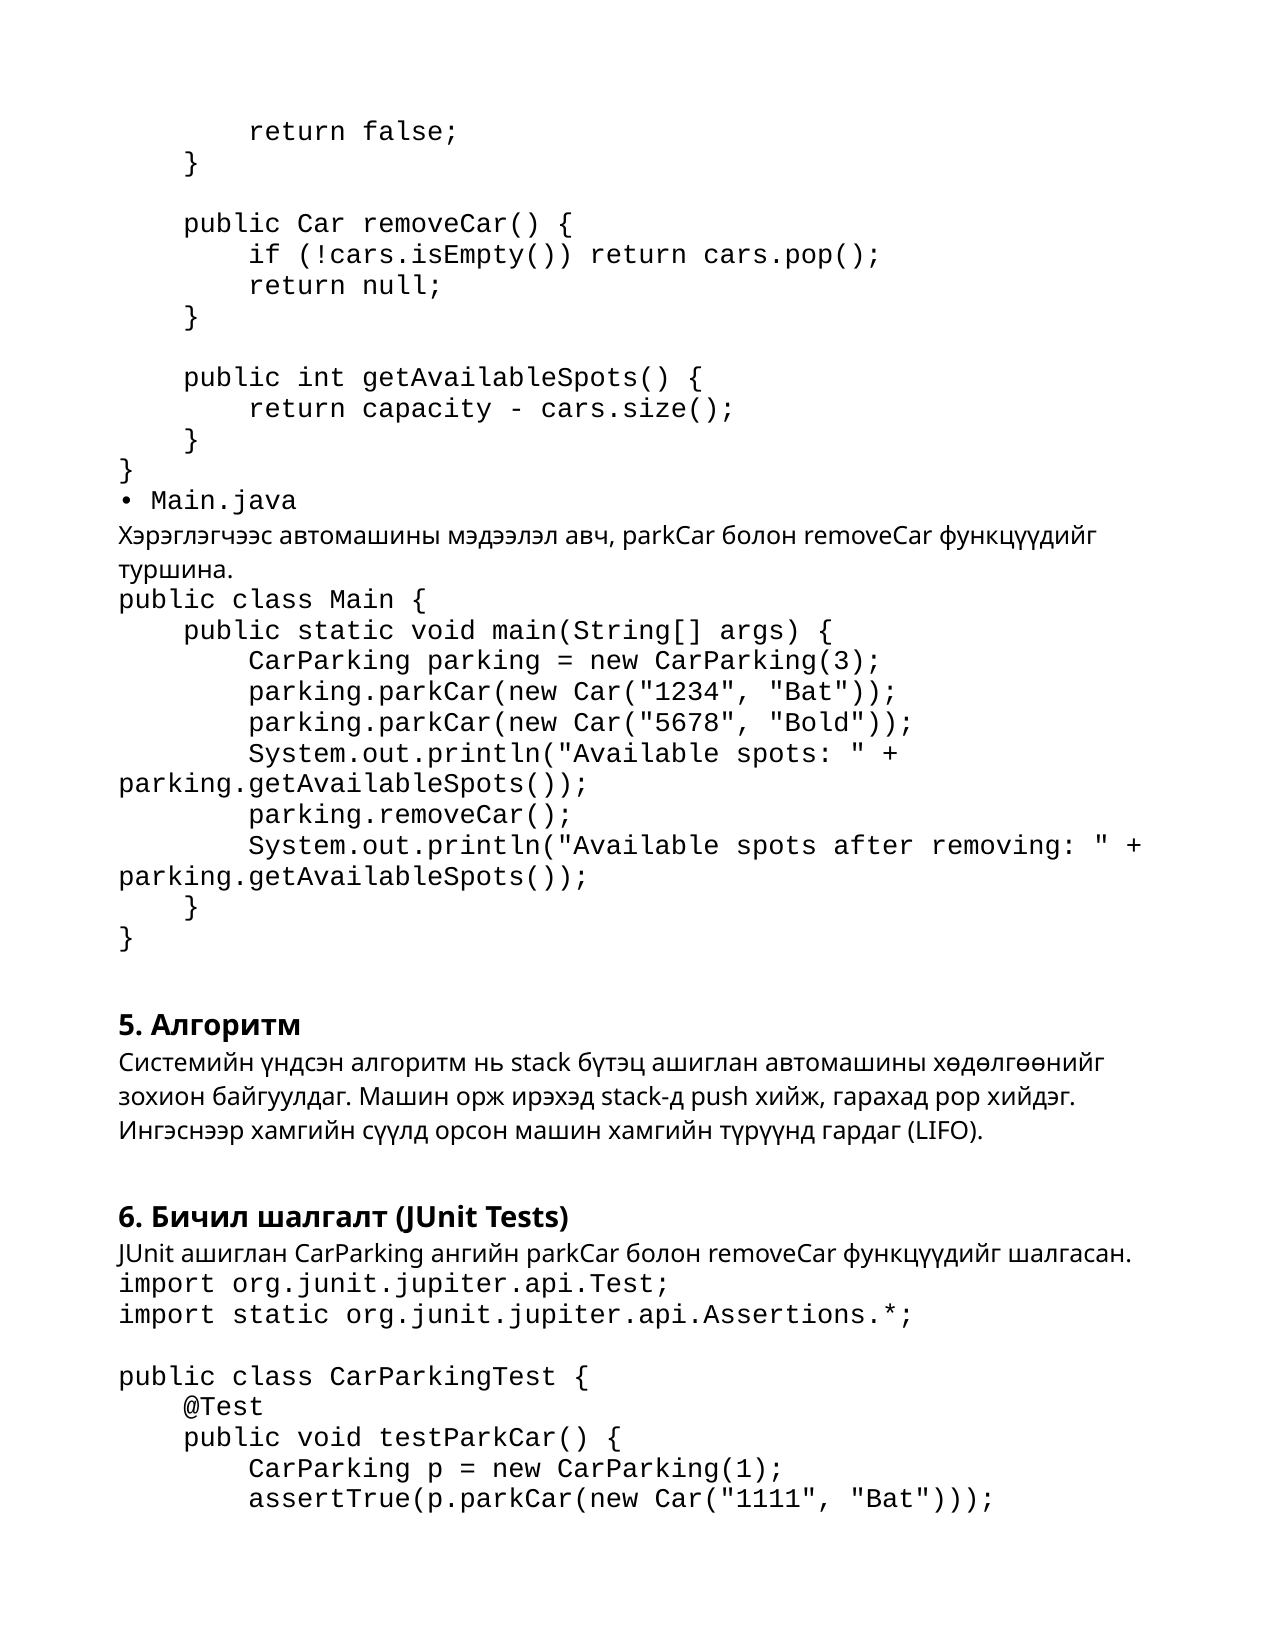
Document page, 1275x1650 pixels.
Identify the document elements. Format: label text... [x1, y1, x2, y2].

subtitle 6. Бичил шалгалт (JUnit Tests) [118, 1196, 1157, 1236]
text JUnit ашиглан CarParking ангийн parkCar болон removeCar функцүүдийг шалгасан. [118, 1236, 1157, 1270]
text public class Main { public static void main(String[] args) { CarParking parking = new CarParking(3); parking.parkCar(new Car("1234", "Bat")); parking.parkCar(new Car("5678", "Bold")); System.out.println("Available spots: " + parking.getAvailableSpots()); parking.removeCar(); System.out.println("Available spots after removing: " + parking.getAvailableSpots()); } } [118, 586, 1157, 954]
text Хэрэглэгчээс автомашины мэдээлэл авч, parkCar болон removeCar функцүүдийг туршина. [118, 518, 1157, 586]
text import org.junit.jupiter.api.Test; import static org.junit.jupiter.api.Assertions.*; public class CarParkingTest { @Test public void testParkCar() { CarParking p = new CarParking(1); assertTrue(p.parkCar(new Car("1111", "Bat"))); [118, 1270, 1157, 1516]
text return false; } public Car removeCar() { if (!cars.isEmpty()) return cars.pop(); return null; } public int getAvailableSpots() { return capacity - cars.size(); } } [118, 118, 1157, 487]
text Системийн үндсэн алгоритм нь stack бүтэц ашиглан автомашины хөдөлгөөнийг зохион байгуулдаг. Машин орж ирэхэд stack-д push хийж, гарахад pop хийдэг. Ингэснээр хамгийн сүүлд орсон машин хамгийн түрүүнд гардаг (LIFO). [118, 1044, 1157, 1146]
subtitle 5. Алгоритм [118, 1004, 1157, 1044]
text • Main.java [118, 487, 1157, 518]
